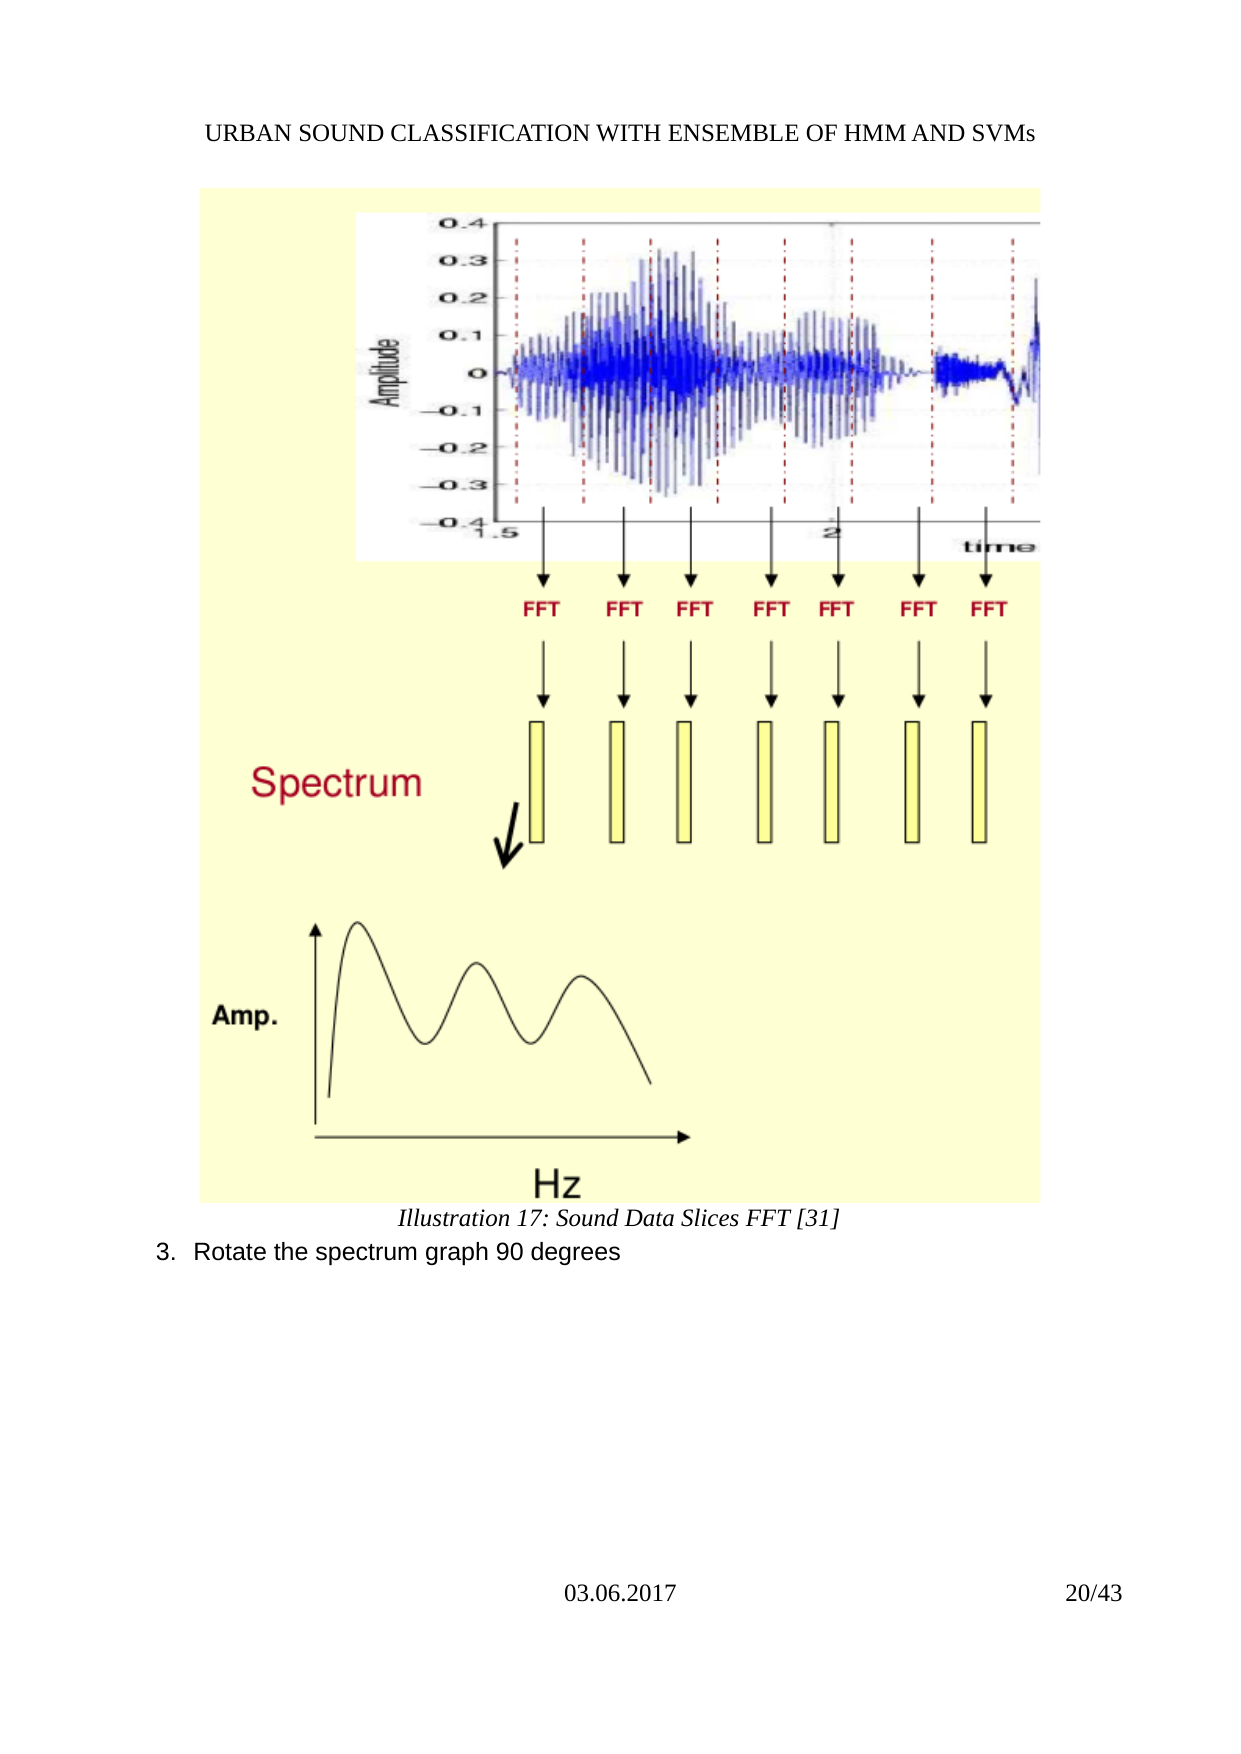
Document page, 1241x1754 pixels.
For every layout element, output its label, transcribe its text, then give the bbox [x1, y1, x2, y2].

picture [199, 188, 1041, 1203]
list Rotate the spectrum graph 90 degrees [156, 537, 1122, 1266]
list Illustration 17: Sound Data Slices FFT [31] [200, 1203, 1040, 1232]
